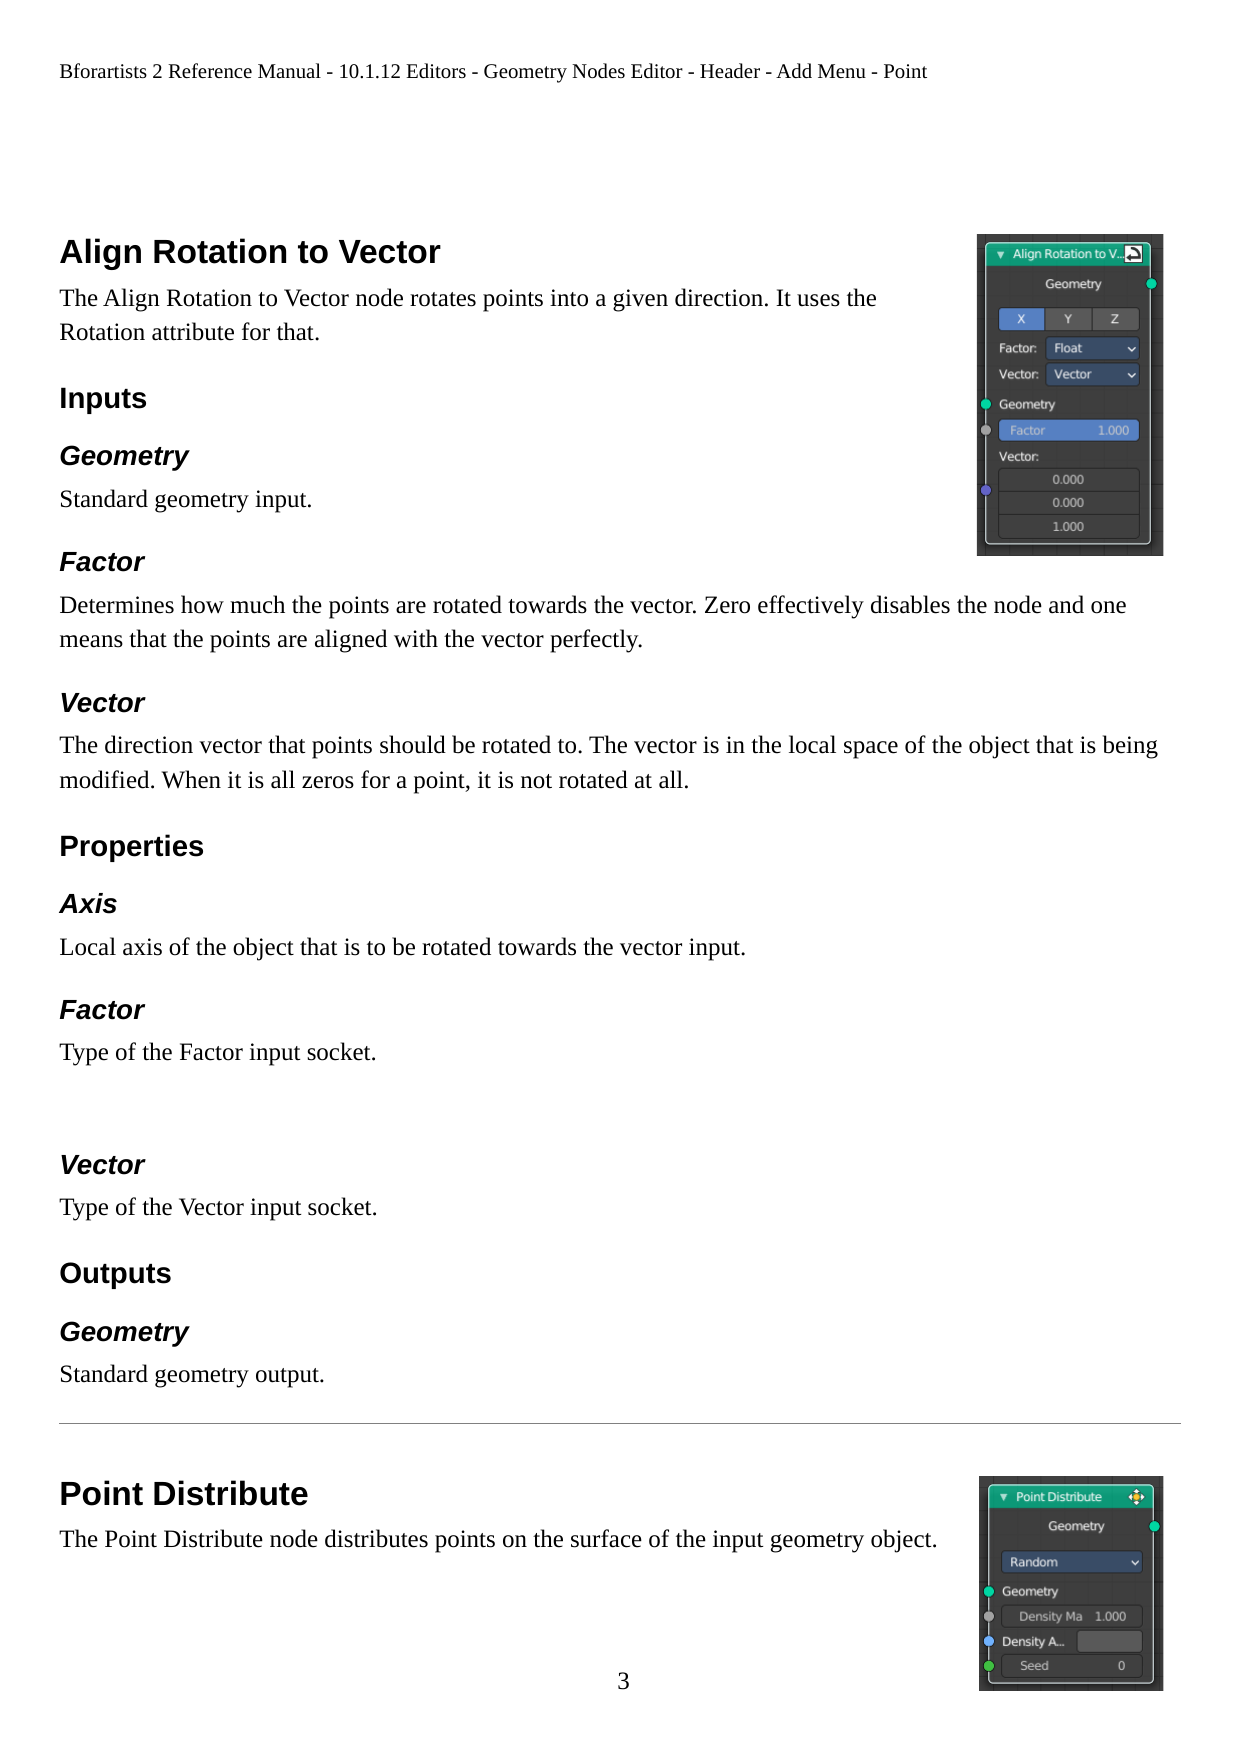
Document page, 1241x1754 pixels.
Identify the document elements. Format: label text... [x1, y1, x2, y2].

subtitle Axis [59, 887, 1181, 919]
subtitle [1164, 381, 1181, 414]
text Type of the Factor input socket. [59, 1037, 1181, 1066]
subtitle Outputs [59, 1256, 1181, 1290]
text The Align Rotation to Vector node rotates points into a given direction. It uses the Rotation attribute for that. [59, 283, 976, 346]
text [1164, 484, 1181, 513]
subtitle Geometry [59, 439, 976, 471]
picture [976, 234, 1164, 556]
text Type of the Vector input socket. [59, 1192, 1181, 1221]
text The Point Distribute node distributes points on the surface of the input geometry object. [59, 1524, 979, 1553]
picture [979, 1476, 1164, 1691]
subtitle Vector [59, 686, 1181, 718]
text Standard geometry output. [59, 1359, 1181, 1388]
subtitle Factor [59, 993, 1181, 1025]
subtitle Properties [59, 828, 1181, 862]
subtitle [1164, 439, 1181, 471]
text The direction vector that points should be rotated to. The vector is in the local space of the object that is being modified. When it is all zeros for a point, it is not rotated at all. [59, 730, 1181, 793]
subtitle Align Rotation to Vector [59, 232, 1181, 270]
subtitle Inputs [59, 381, 976, 414]
subtitle Point Distribute [59, 1473, 1181, 1512]
subtitle Geometry [59, 1315, 1181, 1347]
subtitle Factor [59, 546, 1181, 577]
text Determines how much the points are rotated towards the vector. Zero effectively disables the node and one means that the points are aligned with the vector perfectly. [59, 590, 1181, 653]
subtitle Vector [59, 1148, 1181, 1180]
text Standard geometry input. [59, 484, 976, 513]
text Local axis of the object that is to be rotated towards the vector input. [59, 932, 1181, 960]
